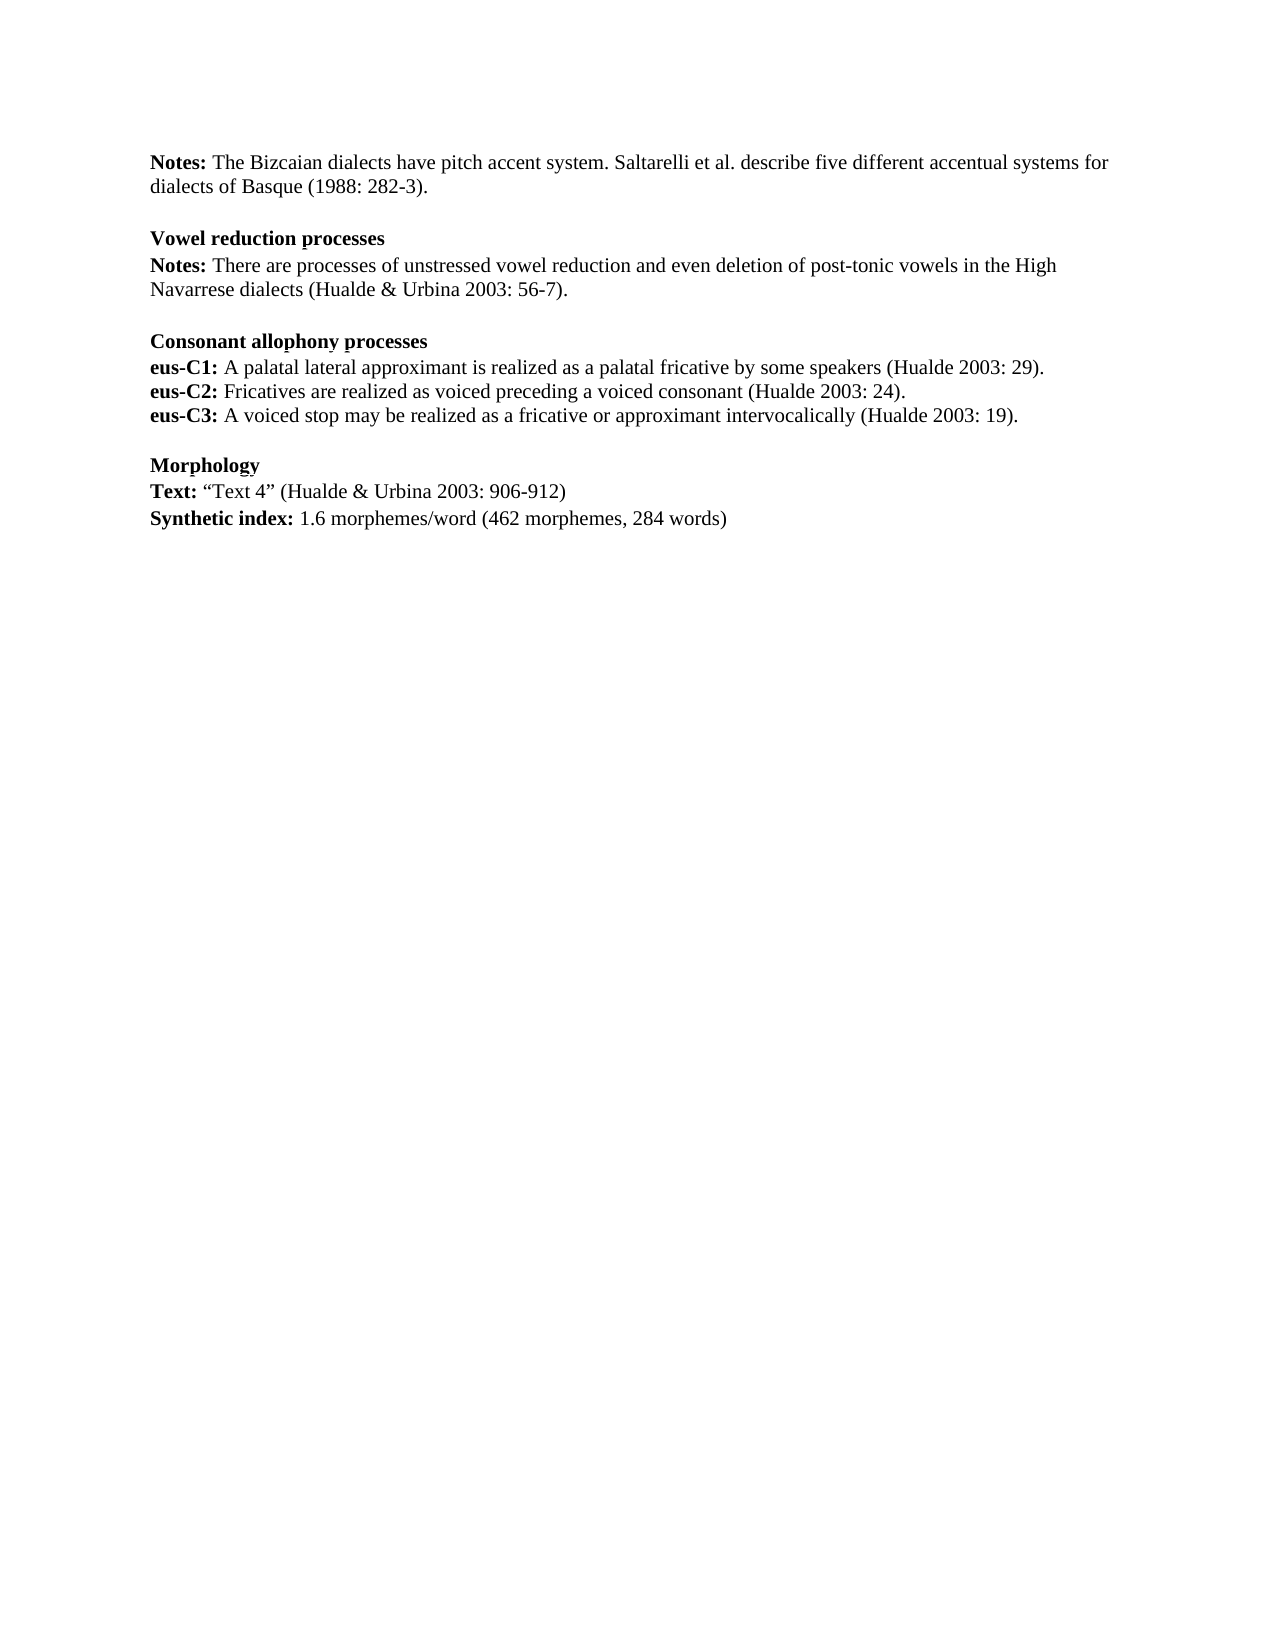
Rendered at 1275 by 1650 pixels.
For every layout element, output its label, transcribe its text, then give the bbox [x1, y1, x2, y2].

text eus-C2: Fricatives are realized as voiced preceding a voiced consonant (Hualde 2003: 24). [150, 379, 1125, 403]
text eus-C1: A palatal lateral approximant is realized as a palatal fricative by some speakers (Hualde 2003: 29). [150, 355, 1125, 379]
text Synthetic index: 1.6 morphemes/word (462 morphemes, 284 words) [150, 506, 1125, 530]
text Notes: There are processes of unstressed vowel reduction and even deletion of post-tonic vowels in the High Navarrese dialects (Hualde & Urbina 2003: 56-7). [150, 252, 1125, 301]
text Text: “Text 4” (Hualde & Urbina 2003: 906-912) [150, 479, 1125, 503]
text Vowel reduction processes [150, 226, 1125, 250]
text Notes: The Bizcaian dialects have pitch accent system. Saltarelli et al. describe five different accentual systems for dialects of Basque (1988: 282-3). [150, 150, 1125, 198]
text eus-C3: A voiced stop may be realized as a fricative or approximant intervocalically (Hualde 2003: 19). [150, 403, 1125, 427]
text Consonant allophony processes [150, 329, 1125, 353]
text Morphology [150, 453, 1125, 477]
